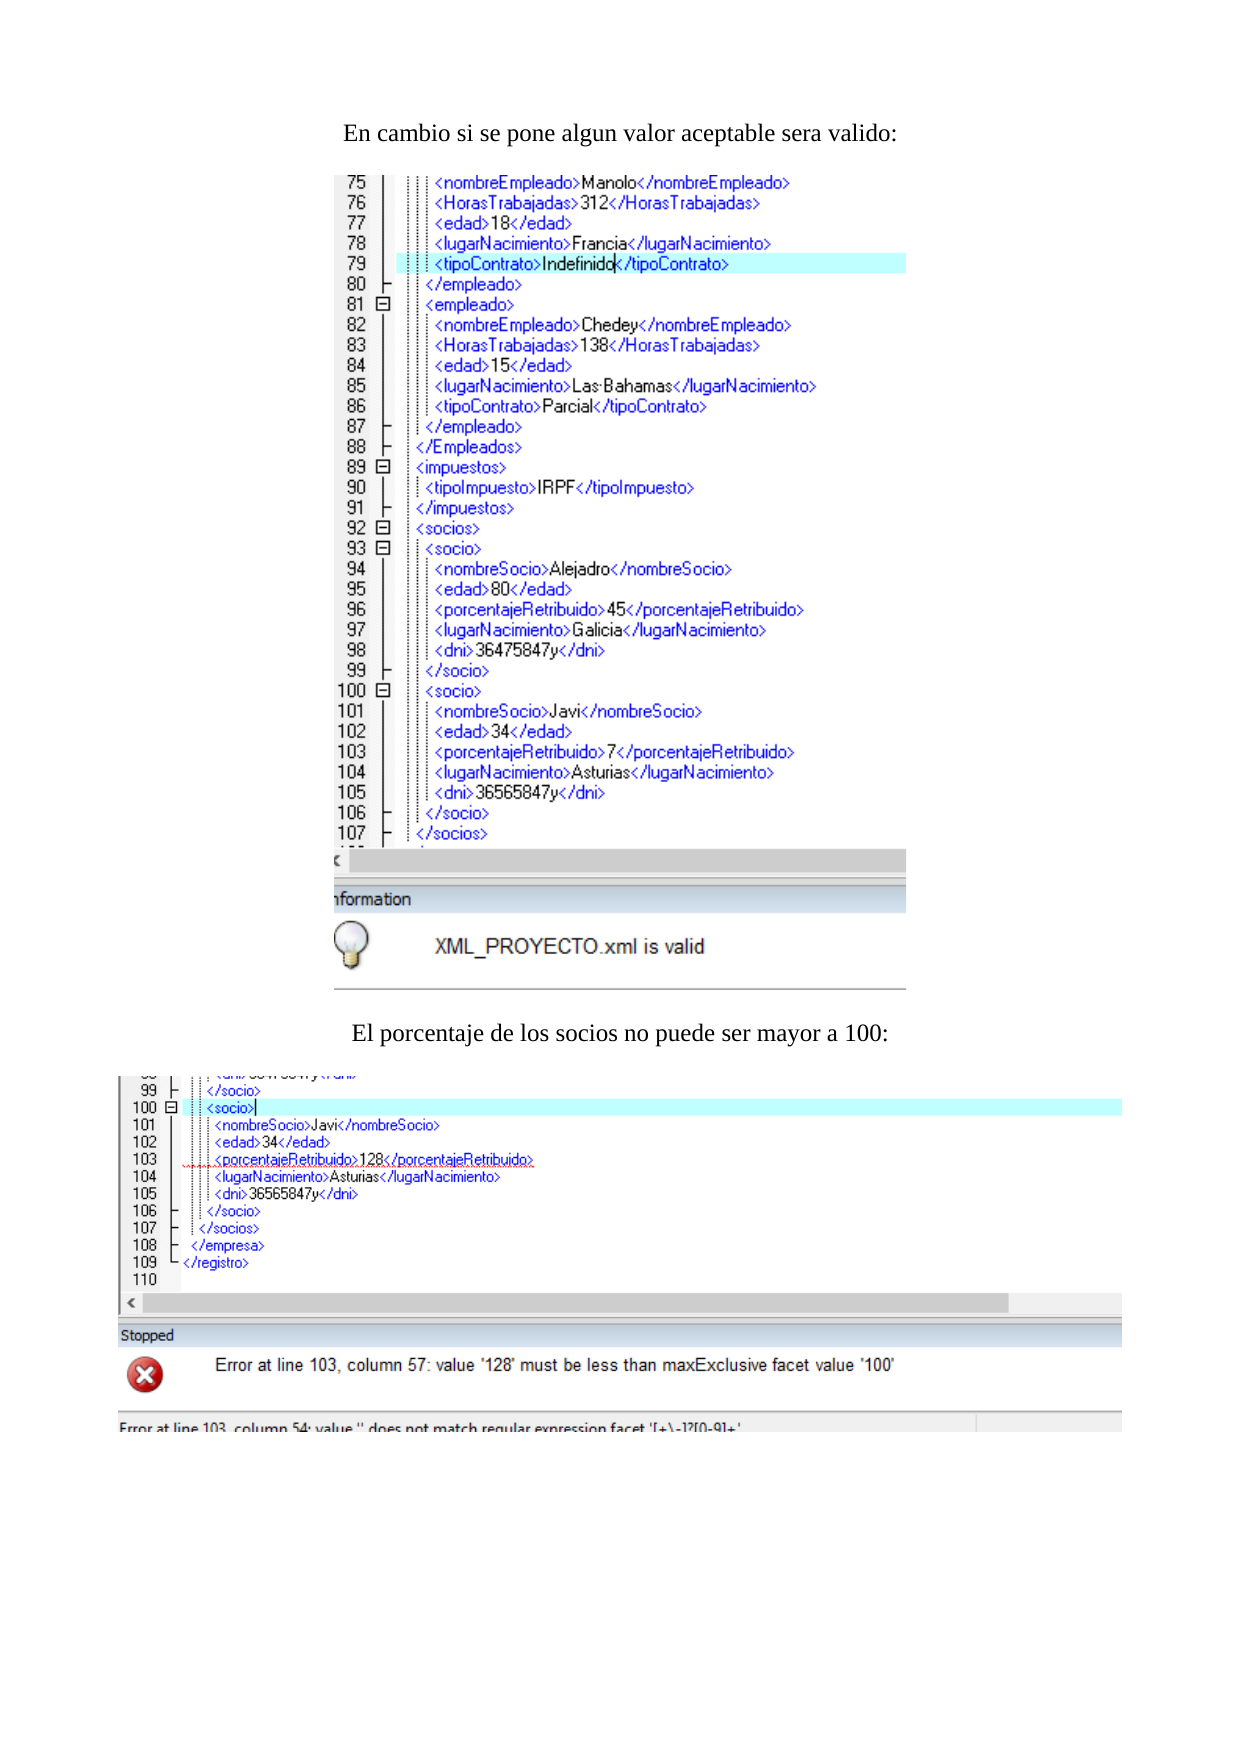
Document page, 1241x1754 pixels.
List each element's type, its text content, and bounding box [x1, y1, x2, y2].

text El porcentaje de los socios no puede ser mayor a 100: [118, 1018, 1122, 1047]
text En cambio si se pone algun valor aceptable sera valido: [118, 118, 1122, 147]
picture [118, 1076, 1122, 1432]
picture [334, 175, 907, 990]
